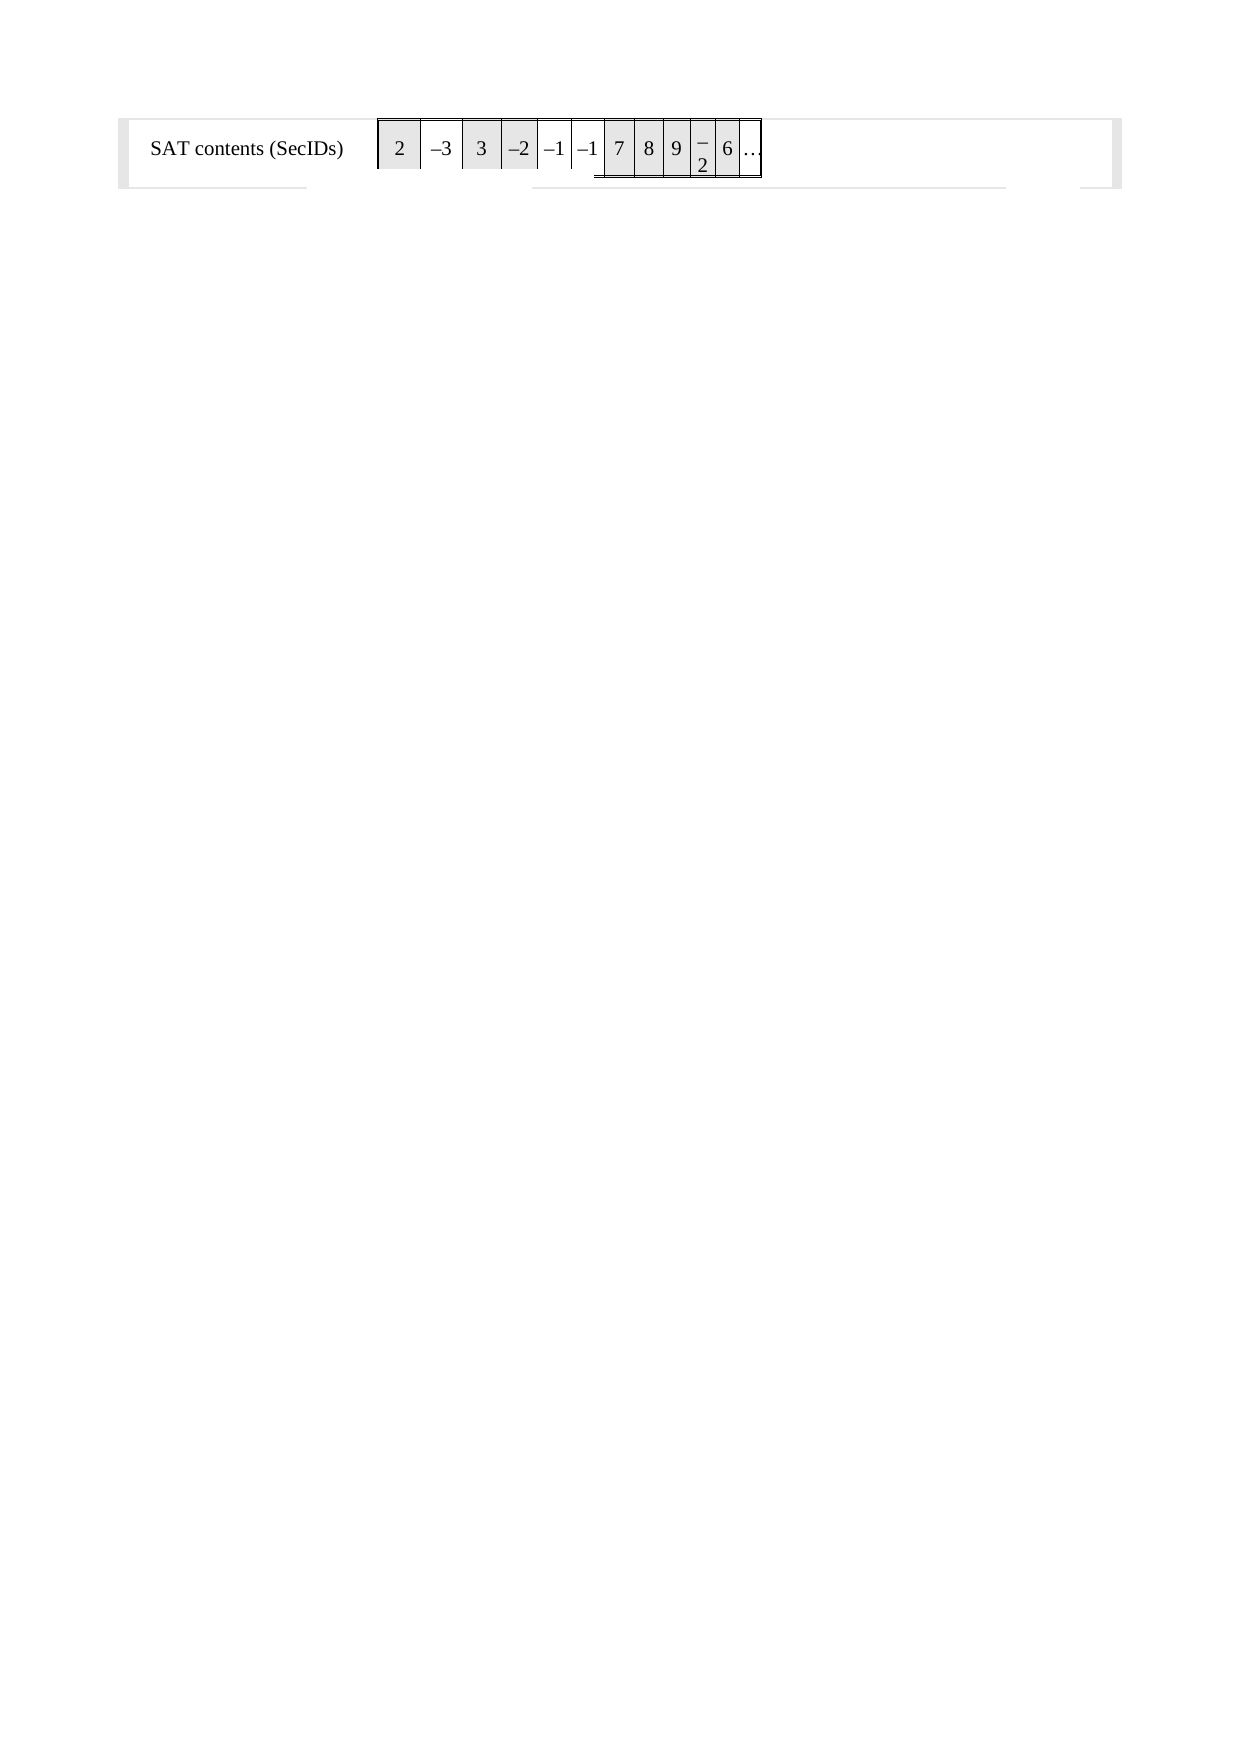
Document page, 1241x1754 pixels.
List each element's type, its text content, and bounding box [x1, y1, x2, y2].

table_cell [1006, 169, 1080, 193]
table_cell –2 [691, 121, 715, 175]
table_cell –3 [421, 121, 462, 170]
table_cell SAT contents (SecIDs) [147, 120, 532, 194]
table_cell … [740, 121, 760, 175]
table_cell 3 [463, 121, 501, 170]
table_cell [129, 120, 147, 177]
table_cell –2 [502, 121, 537, 175]
table_cell 9 [664, 121, 690, 175]
table_cell –1 [572, 121, 604, 175]
table_cell [762, 120, 1112, 177]
table_cell 6 [716, 121, 739, 175]
table_cell 7 [605, 121, 634, 175]
table_cell [762, 177, 1006, 187]
table_cell [533, 170, 594, 181]
table_cell [767, 169, 953, 181]
table_cell [1080, 177, 1112, 187]
table_cell [129, 177, 147, 187]
table_cell –1 [538, 121, 571, 170]
table_cell 8 [635, 121, 663, 175]
table_cell [147, 177, 307, 187]
table_cell 2 [379, 121, 420, 170]
table_cell [532, 178, 762, 187]
